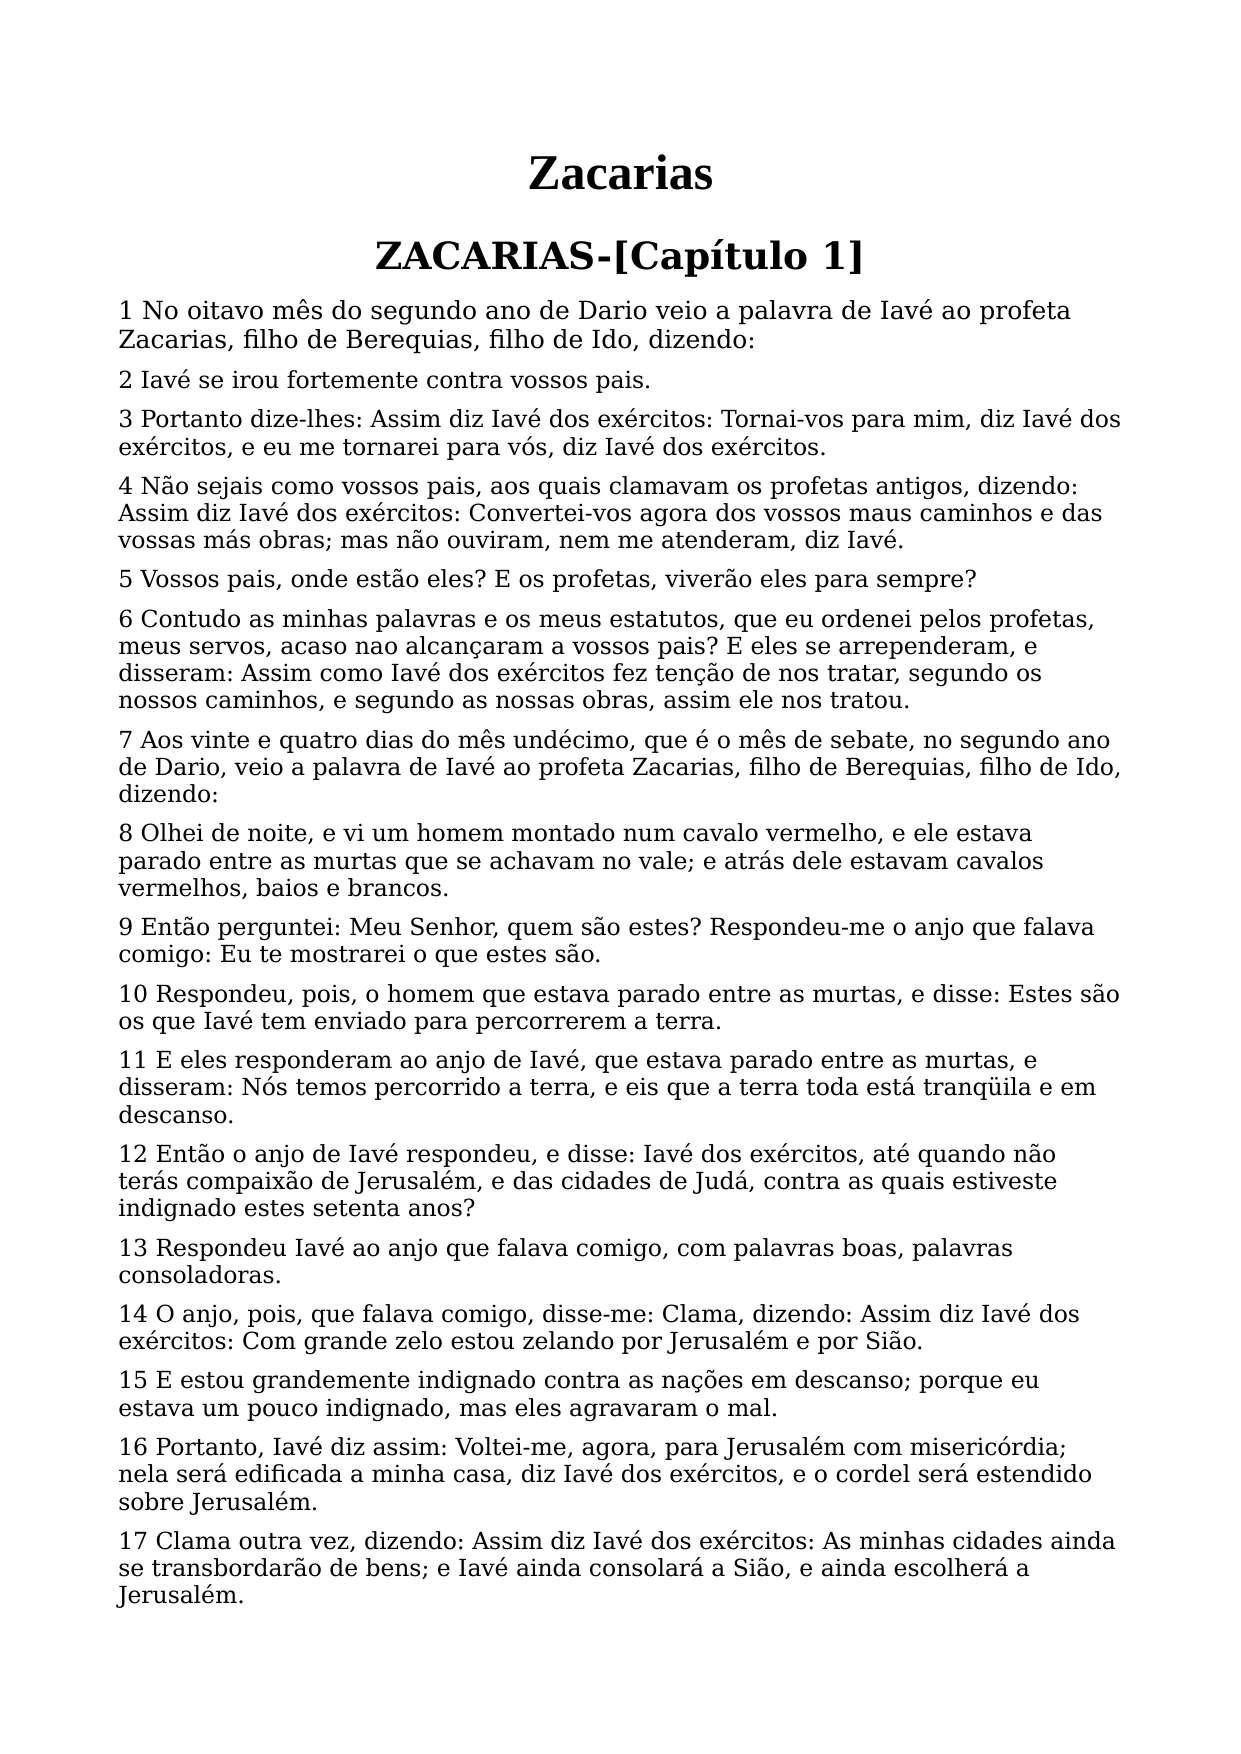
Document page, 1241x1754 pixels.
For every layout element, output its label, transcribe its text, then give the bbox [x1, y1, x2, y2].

text 8 Olhei de noite, e vi um homem montado num cavalo vermelho, e ele estava parado entre as murtas que se achavam no vale; e atrás dele estavam cavalos vermelhos, baios e brancos. [118, 820, 1122, 902]
text 2 Iavé se irou fortemente contra vossos pais. [118, 367, 1122, 394]
text 17 Clama outra vez, dizendo: Assim diz Iavé dos exércitos: As minhas cidades ainda se transbordarão de bens; e Iavé ainda consolará a Sião, e ainda escolherá a Jerusalém. [118, 1527, 1122, 1609]
text 10 Respondeu, pois, o homem que estava parado entre as murtas, e disse: Estes são os que Iavé tem enviado para percorrerem a terra. [118, 980, 1122, 1035]
text 13 Respondeu Iavé ao anjo que falava comigo, com palavras boas, palavras consoladoras. [118, 1234, 1122, 1289]
text 6 Contudo as minhas palavras e os meus estatutos, que eu ordenei pelos profetas, meus servos, acaso nao alcançaram a vossos pais? E eles se arrependeram, e disseram: Assim como Iavé dos exércitos fez tenção de nos tratar, segundo os nossos caminhos, e segundo as nossas obras, assim ele nos tratou. [118, 605, 1122, 714]
text 7 Aos vinte e quatro dias do mês undécimo, que é o mês de sebate, no segundo ano de Dario, veio a palavra de Iavé ao profeta Zacarias, filho de Berequias, filho de Ido, dizendo: [118, 726, 1122, 808]
text 1 No oitavo mês do segundo ano de Dario veio a palavra de Iavé ao profeta Zacarias, filho de Berequias, filho de Ido, dizendo: [118, 296, 1122, 355]
text 16 Portanto, Iavé diz assim: Voltei-me, agora, para Jerusalém com misericórdia; nela será edificada a minha casa, diz Iavé dos exércitos, e o cordel será estendido sobre Jerusalém. [118, 1433, 1122, 1515]
subtitle ZACARIAS-[Capítulo 1] [118, 234, 1122, 278]
text 11 E eles responderam ao anjo de Iavé, que estava parado entre as murtas, e disseram: Nós temos percorrido a terra, e eis que a terra toda está tranqüila e em descanso. [118, 1047, 1122, 1128]
text 4 Não sejais como vossos pais, aos quais clamavam os profetas antigos, dizendo: Assim diz Iavé dos exércitos: Convertei-vos agora dos vossos maus caminhos e das vossas más obras; mas não ouviram, nem me atenderam, diz Iavé. [118, 472, 1122, 554]
text 15 E estou grandemente indignado contra as nações em descanso; porque eu estava um pouco indignado, mas eles agravaram o mal. [118, 1367, 1122, 1422]
text 5 Vossos pais, onde estão eles? E os profetas, viverão eles para sempre? [118, 566, 1122, 593]
subtitle Zacarias [118, 143, 1122, 201]
text 12 Então o anjo de Iavé respondeu, e disse: Iavé dos exércitos, até quando não terás compaixão de Jerusalém, e das cidades de Judá, contra as quais estiveste indignado estes setenta anos? [118, 1140, 1122, 1222]
text 9 Então perguntei: Meu Senhor, quem são estes? Respondeu-me o anjo que falava comigo: Eu te mostrarei o que estes são. [118, 914, 1122, 968]
text 14 O anjo, pois, que falava comigo, disse-me: Clama, dizendo: Assim diz Iavé dos exércitos: Com grande zelo estou zelando por Jerusalém e por Sião. [118, 1301, 1122, 1355]
text 3 Portanto dize-lhes: Assim diz Iavé dos exércitos: Tornai-vos para mim, diz Iavé dos exércitos, e eu me tornarei para vós, diz Iavé dos exércitos. [118, 406, 1122, 460]
